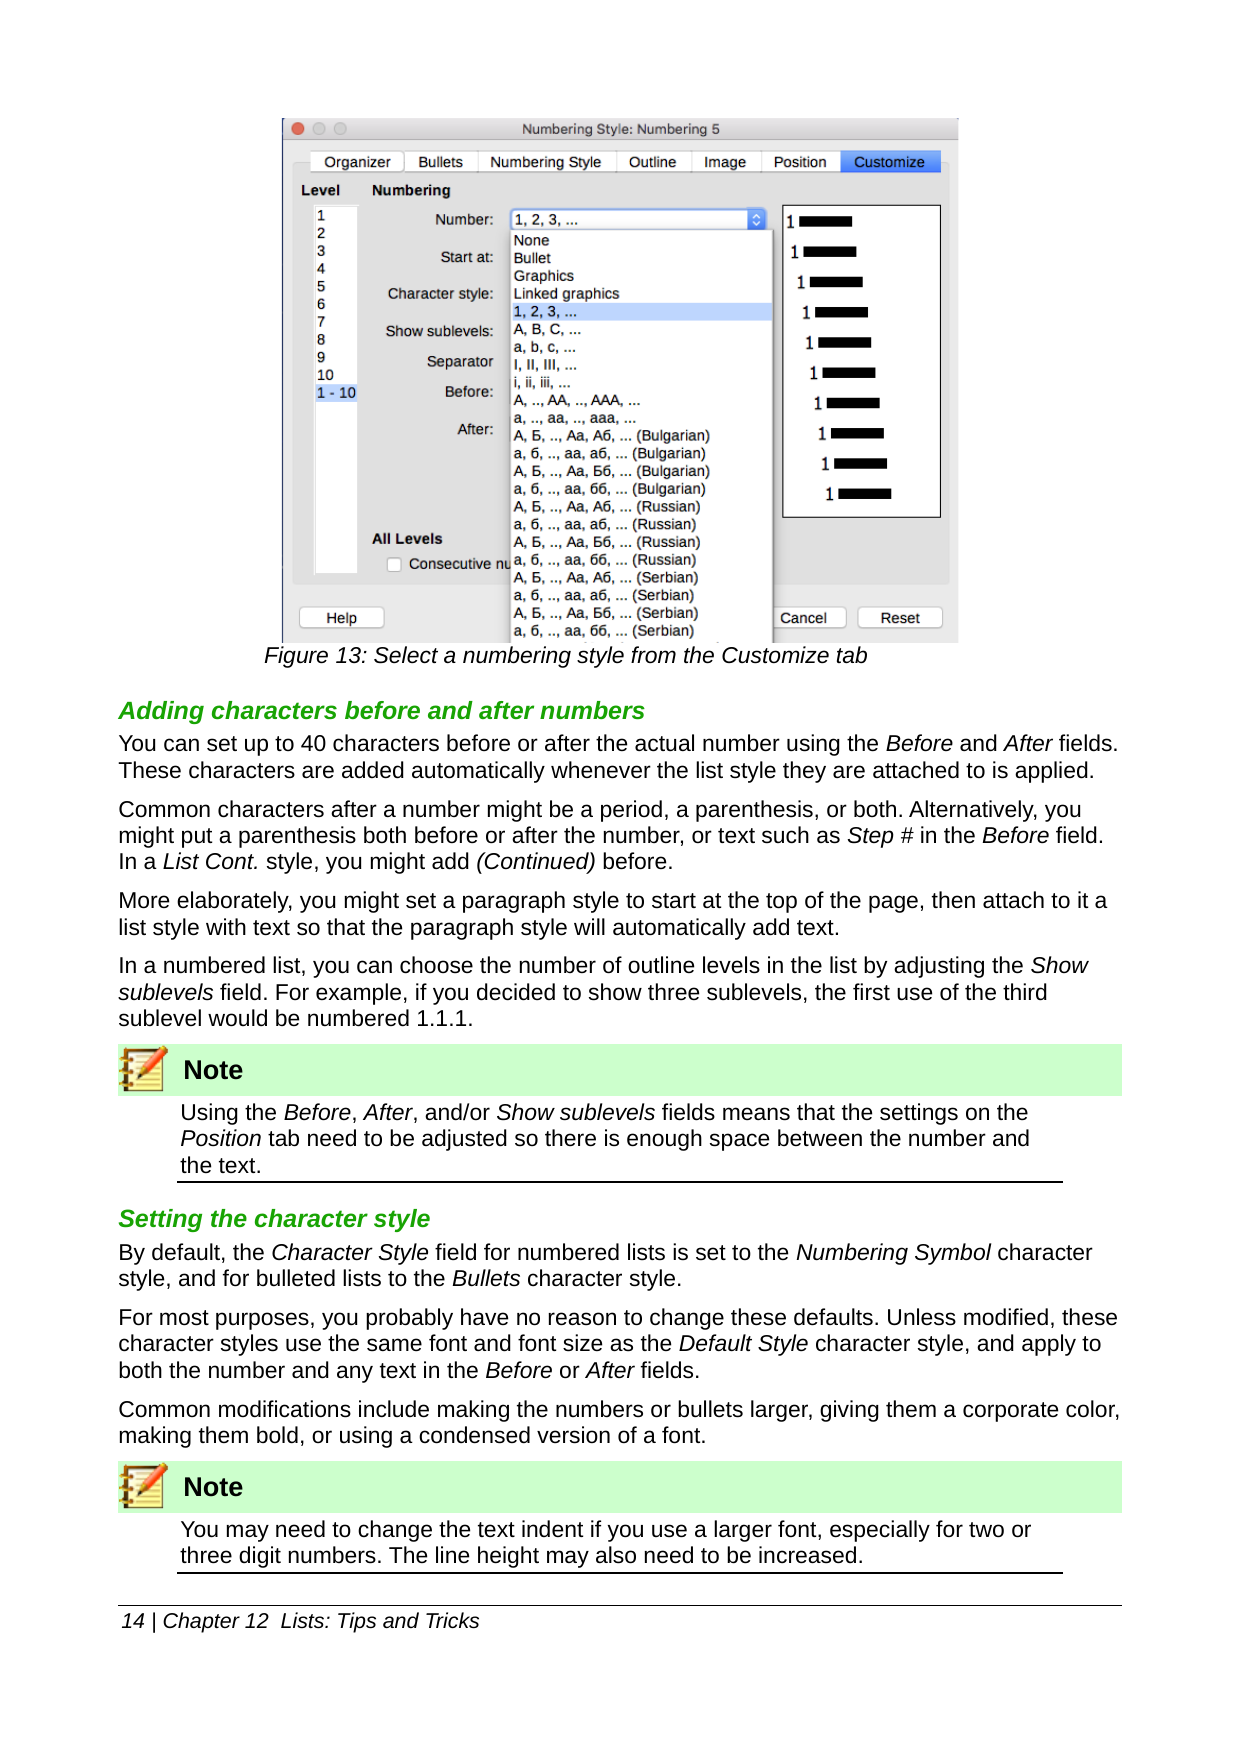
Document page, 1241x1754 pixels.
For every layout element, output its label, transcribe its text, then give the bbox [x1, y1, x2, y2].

subtitle Note [118, 1044, 1122, 1096]
picture [281, 118, 959, 643]
picture [119, 1461, 170, 1512]
text Common characters after a number might be a period, a parenthesis, or both. Alternatively, you might put a parenthesis both before or after the number, or text such as Step # in the Before field. In a List Cont. style, you might add (Continued) before. [118, 796, 1122, 874]
text In a numbered list, you can choose the number of outline levels in the list by adjusting the Show sublevels field. For example, if you decided to show three sublevels, the first use of the third sublevel would be numbered 1.1.1. [118, 952, 1122, 1031]
text More elaborately, you might set a paragraph style to start at the top of the page, then attach to it a list style with text so that the paragraph style will automatically add text. [118, 887, 1122, 940]
subtitle Note [118, 1461, 1122, 1513]
subtitle Adding characters before and after numbers [118, 696, 1122, 724]
text Using the Before, After, and/or Show sublevels fields means that the settings on the Position tab need to be adjusted so there is enough space between the number and the text. [177, 1096, 1063, 1181]
text Figure 13: Select a numbering style from the Customize tab [264, 118, 976, 669]
text You may need to change the text indent if you use a larger font, especially for two or three digit numbers. The line height may also need to be increased. [177, 1513, 1063, 1572]
text You can set up to 40 characters before or after the actual number using the Before and After fields. These characters are added automatically whenever the list style they are attached to is applied. [118, 730, 1122, 783]
text For most purposes, you probably have no reason to change these defaults. Unless modified, these character styles use the same font and font size as the Default Style character style, and apply to both the number and any text in the Before or After fields. [118, 1304, 1122, 1383]
subtitle Setting the character style [118, 1204, 1122, 1233]
text By default, the Character Style field for numbered lists is set to the Numbering Symbol character style, and for bulleted lists to the Bullets character style. [118, 1239, 1122, 1292]
text Common modifications include making the numbers or bullets larger, giving them a corporate color, making them bold, or using a condensed version of a font. [118, 1396, 1122, 1448]
picture [119, 1044, 170, 1095]
